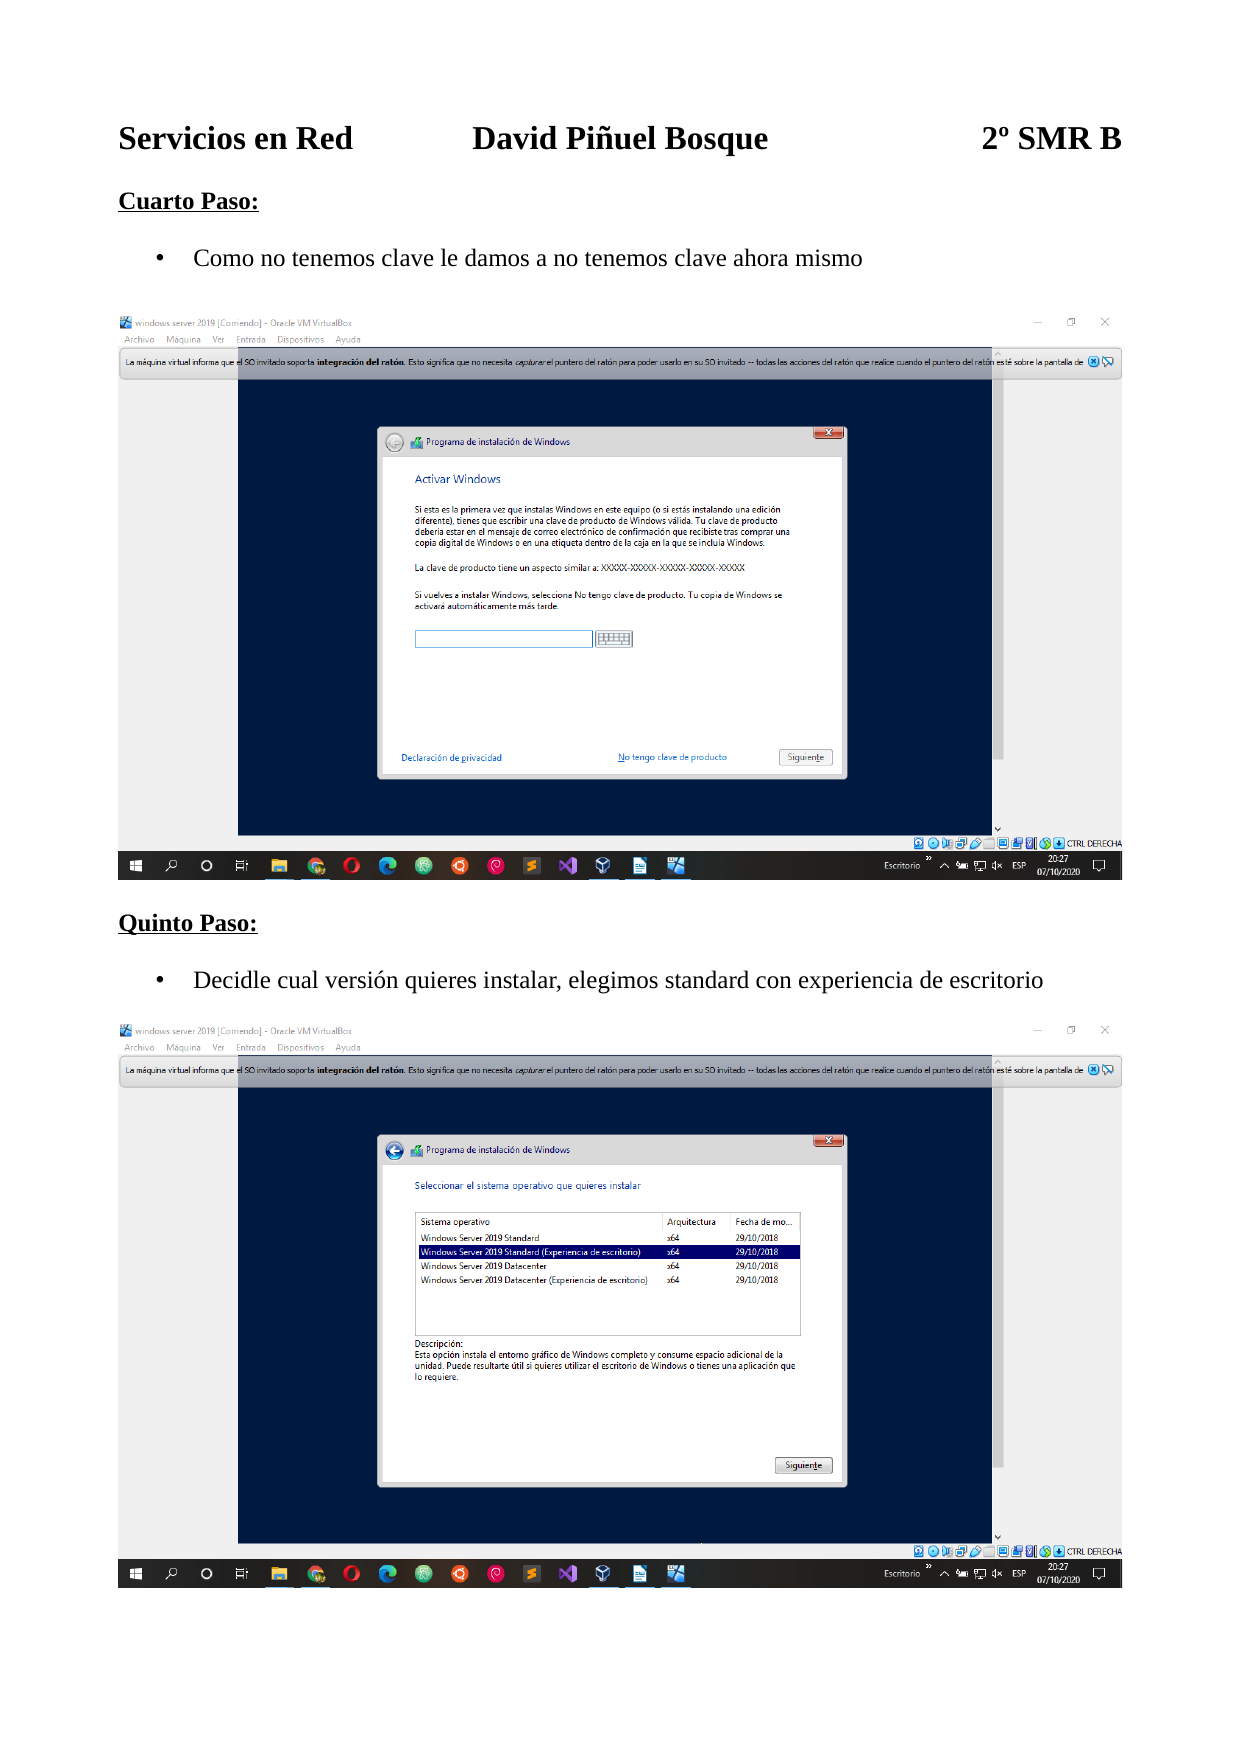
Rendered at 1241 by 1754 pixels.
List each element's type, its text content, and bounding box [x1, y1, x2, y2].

list Decidle cual versión quieres instalar, elegimos standard con experiencia de escritorio [156, 966, 1122, 994]
picture [118, 1023, 1123, 1588]
picture [118, 315, 1123, 880]
list Como no tenemos clave le damos a no tenemos clave ahora mismo [156, 243, 1122, 272]
text Cuarto Paso: [118, 186, 1122, 215]
text Quinto Paso: [118, 908, 1122, 937]
